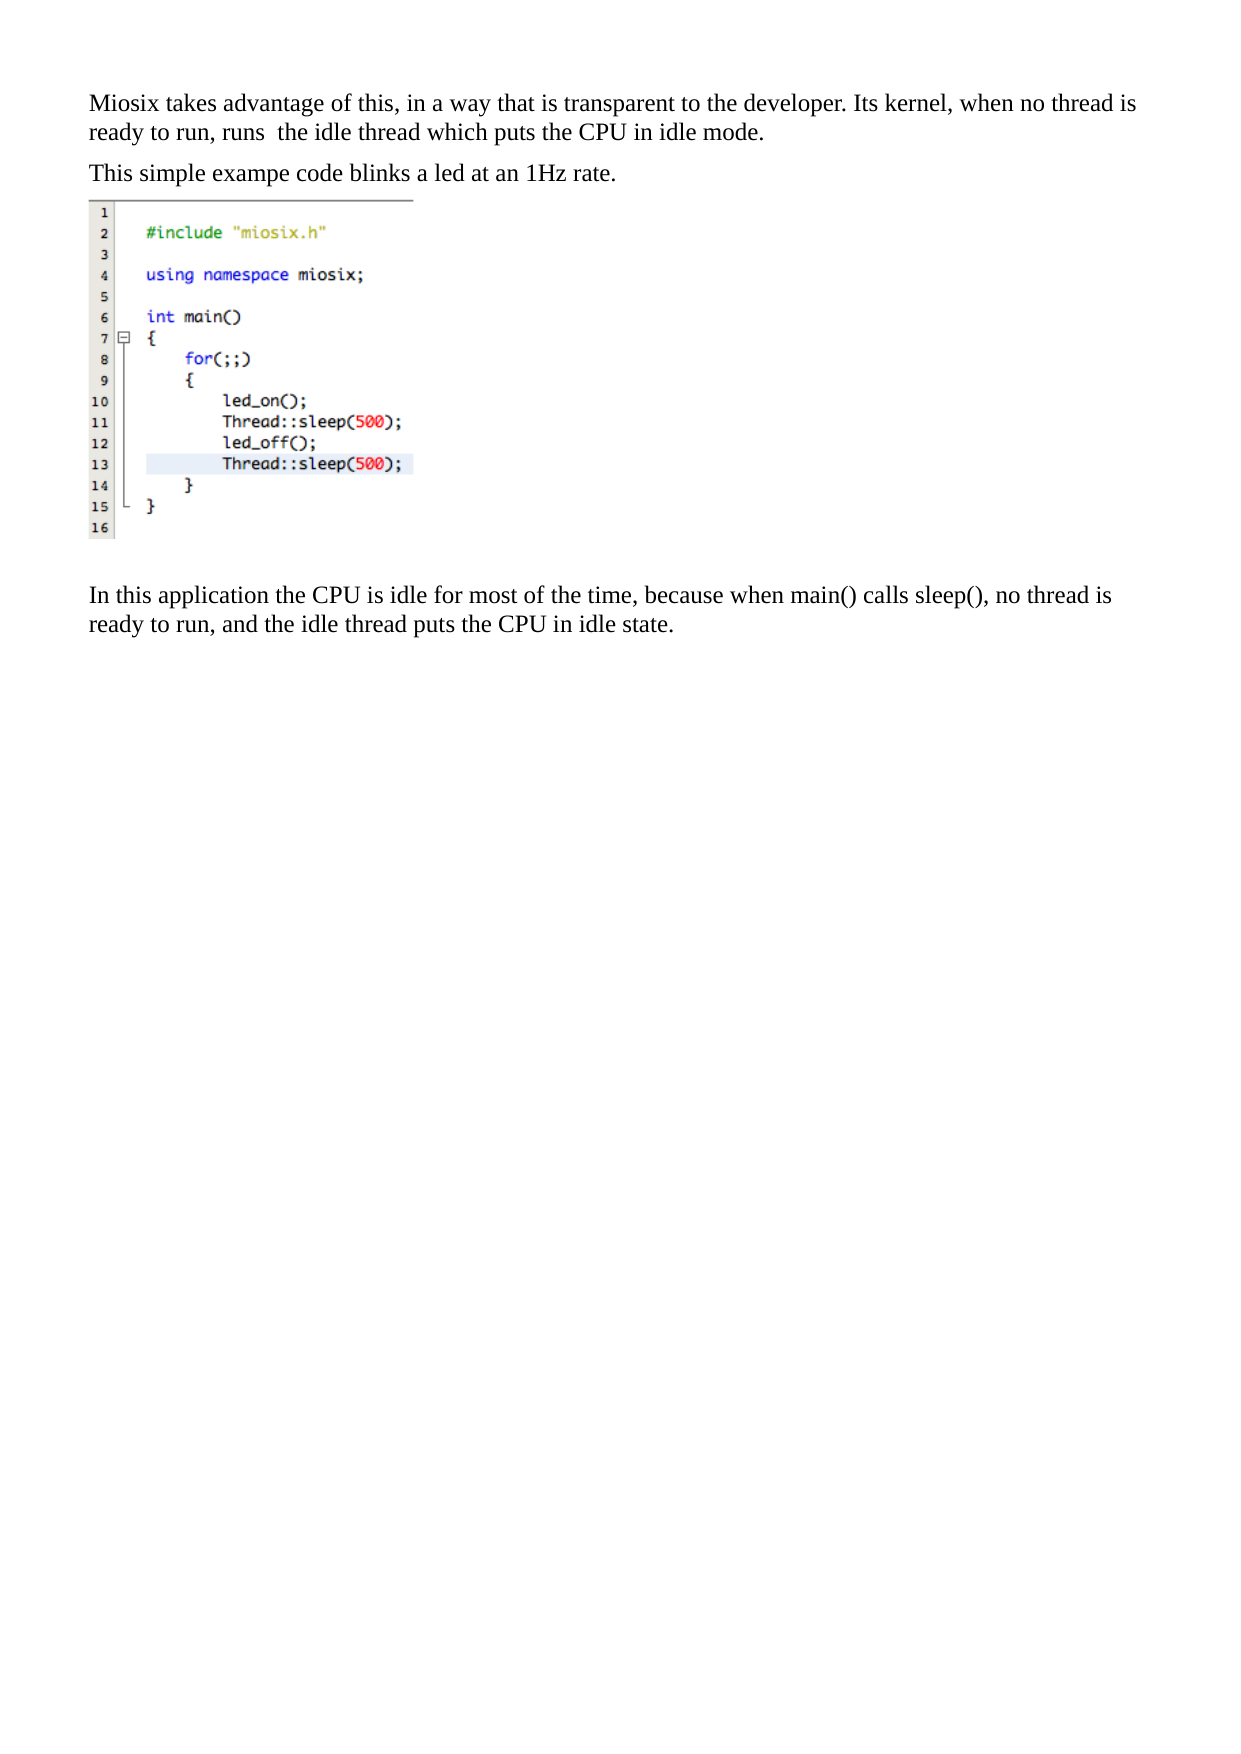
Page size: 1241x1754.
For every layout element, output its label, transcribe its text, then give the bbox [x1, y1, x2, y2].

text This simple exampe code blinks a led at an 1Hz rate. [88, 158, 1152, 187]
text Miosix takes advantage of this, in a way that is transparent to the developer. Its kernel, when no thread is ready to run, runs the idle thread which puts the CPU in idle mode. [88, 88, 1152, 146]
text In this application the CPU is idle for most of the time, because when main() calls sleep(), no thread is ready to run, and the idle thread puts the CPU in idle state. [88, 580, 1152, 637]
picture [88, 199, 414, 539]
